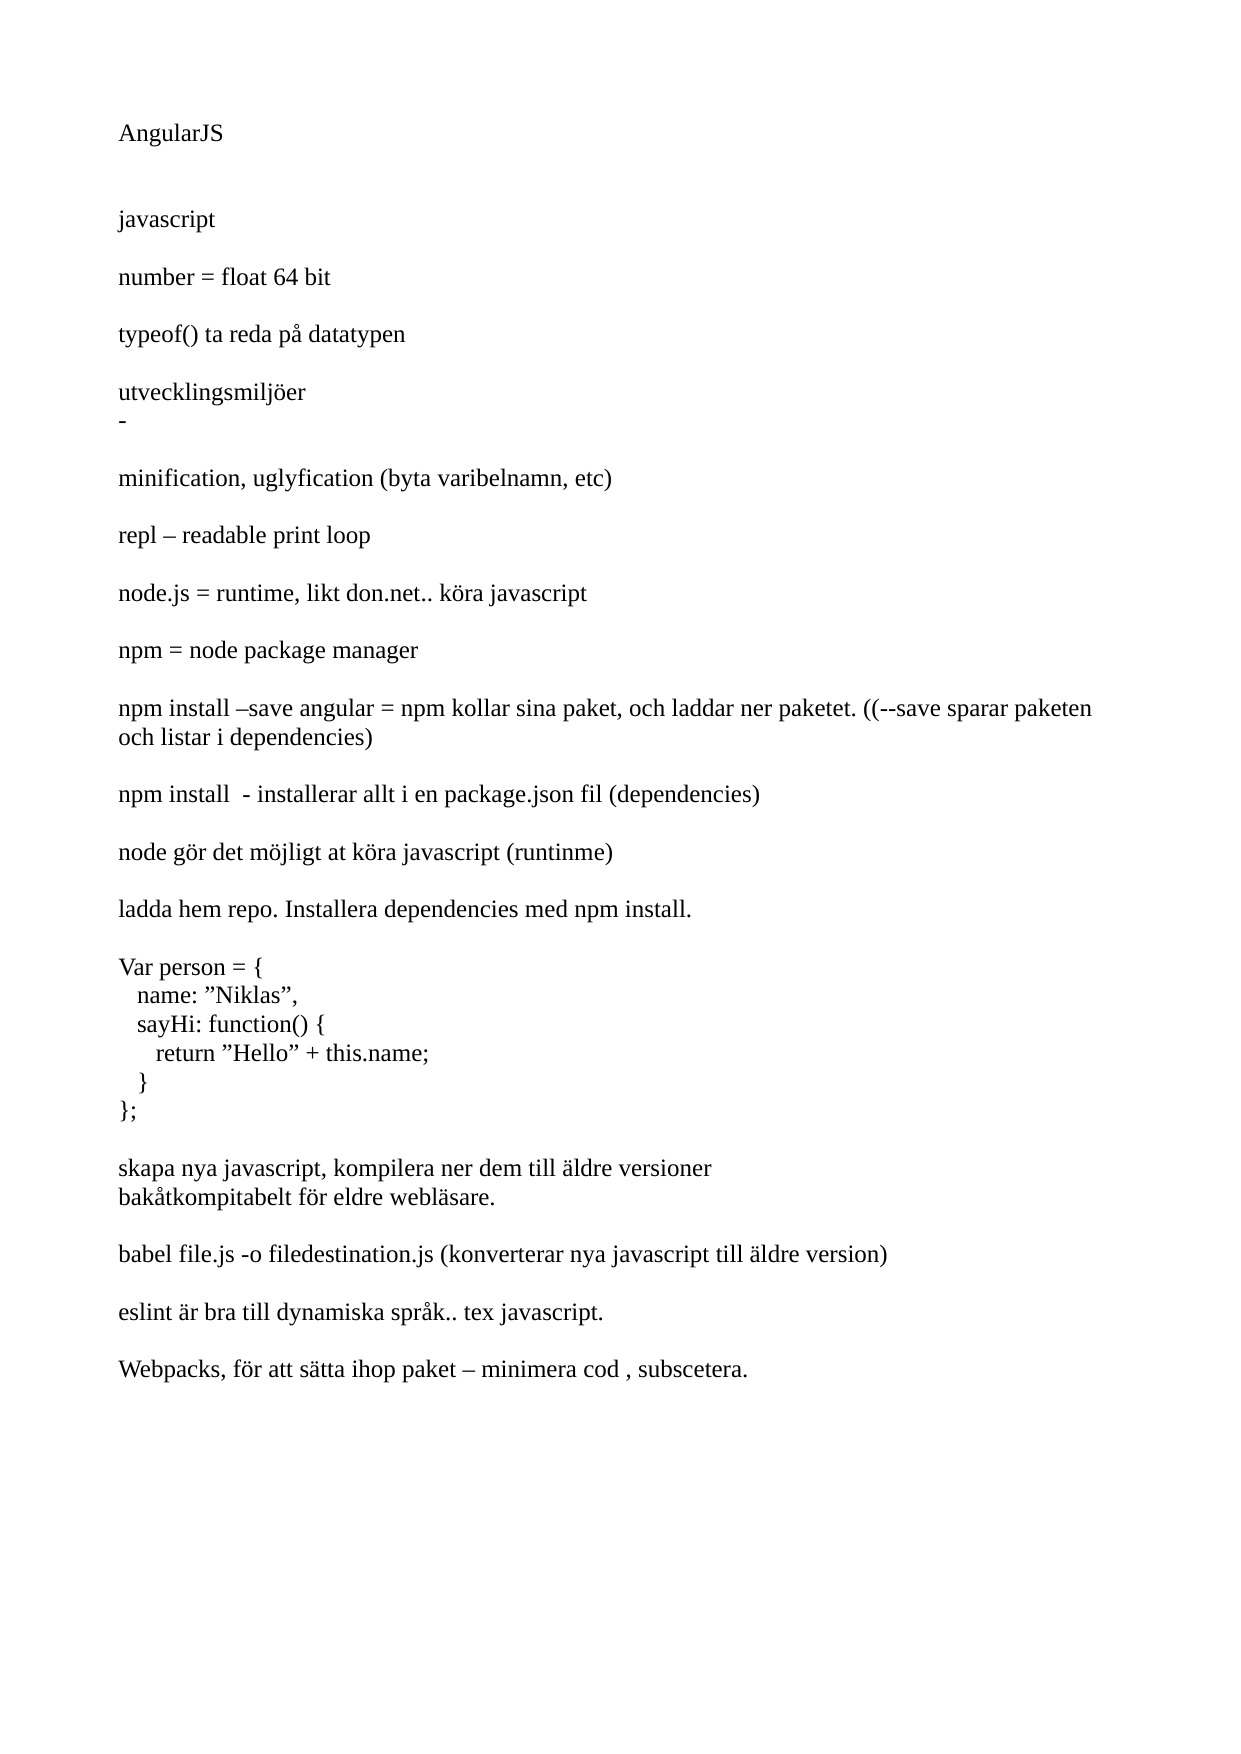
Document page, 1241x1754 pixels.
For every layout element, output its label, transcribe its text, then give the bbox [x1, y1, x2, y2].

text }; [118, 1096, 1122, 1124]
text eslint är bra till dynamiska språk.. tex javascript. [118, 1297, 1122, 1326]
text skapa nya javascript, kompilera ner dem till äldre versioner [118, 1153, 1122, 1182]
text minification, uglyfication (byta varibelnamn, etc) [118, 463, 1122, 492]
text babel file.js -o filedestination.js (konverterar nya javascript till äldre version) [118, 1239, 1122, 1268]
text typeof() ta reda på datatypen [118, 319, 1122, 348]
text javascript [118, 204, 1122, 233]
text sayHi: function() { [118, 1009, 1122, 1038]
text number = float 64 bit [118, 262, 1122, 291]
text node gör det möjligt at köra javascript (runtinme) [118, 837, 1122, 866]
text Var person = { [118, 952, 1122, 981]
text node.js = runtime, likt don.net.. köra javascript [118, 578, 1122, 607]
text ladda hem repo. Installera dependencies med npm install. [118, 894, 1122, 923]
text Webpacks, för att sätta ihop paket – minimera cod , subscetera. [118, 1354, 1122, 1383]
text return ”Hello” + this.name; [118, 1038, 1122, 1067]
text npm = node package manager [118, 636, 1122, 664]
text bakåtkompitabelt för eldre webläsare. [118, 1182, 1122, 1211]
text AngularJS [118, 118, 1122, 147]
text name: ”Niklas”, [118, 981, 1122, 1009]
text npm install - installerar allt i en package.json fil (dependencies) [118, 779, 1122, 808]
text } [118, 1067, 1122, 1096]
text npm install –save angular = npm kollar sina paket, och laddar ner paketet. ((--save sparar paketen och listar i dependencies) [118, 693, 1122, 751]
text utvecklingsmiljöer [118, 377, 1122, 406]
text repl – readable print loop [118, 521, 1122, 549]
text - [118, 406, 1122, 434]
